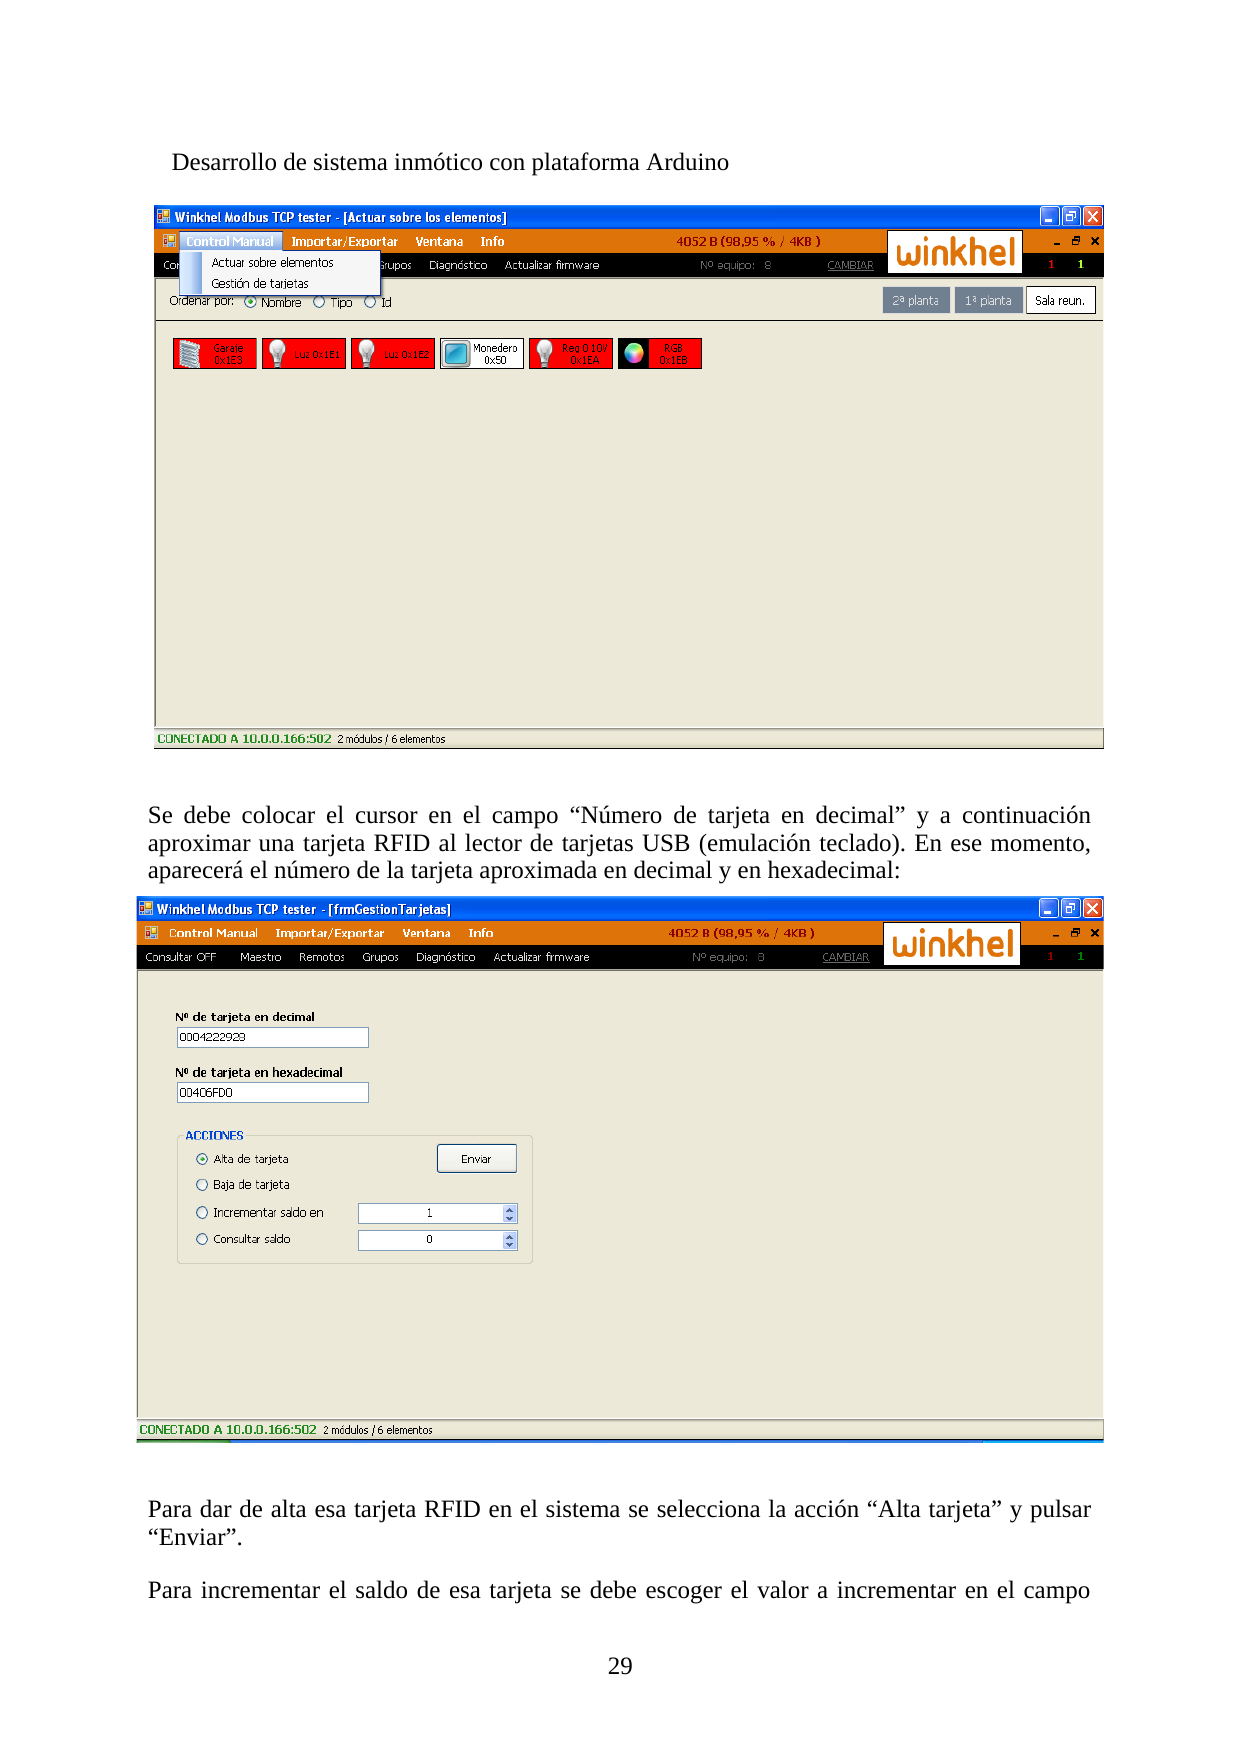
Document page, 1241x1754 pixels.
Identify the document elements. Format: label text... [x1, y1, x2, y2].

text Se debe colocar el cursor en el campo “Número de tarjeta en decimal” y a continuación aproximar una tarjeta RFID al lector de tarjetas USB (emulación teclado). En ese momento, aparecerá el número de la tarjeta aproximada en decimal y en hexadecimal: [148, 801, 1092, 884]
text Para dar de alta esa tarjeta RFID en el sistema se selecciona la acción “Alta tarjeta” y pulsar “Enviar”. [148, 1496, 1092, 1551]
picture [154, 205, 1104, 749]
picture [136, 896, 1104, 1443]
text Para incrementar el saldo de esa tarjeta se debe escoger el valor a incrementar en el campo [148, 1576, 1092, 1604]
